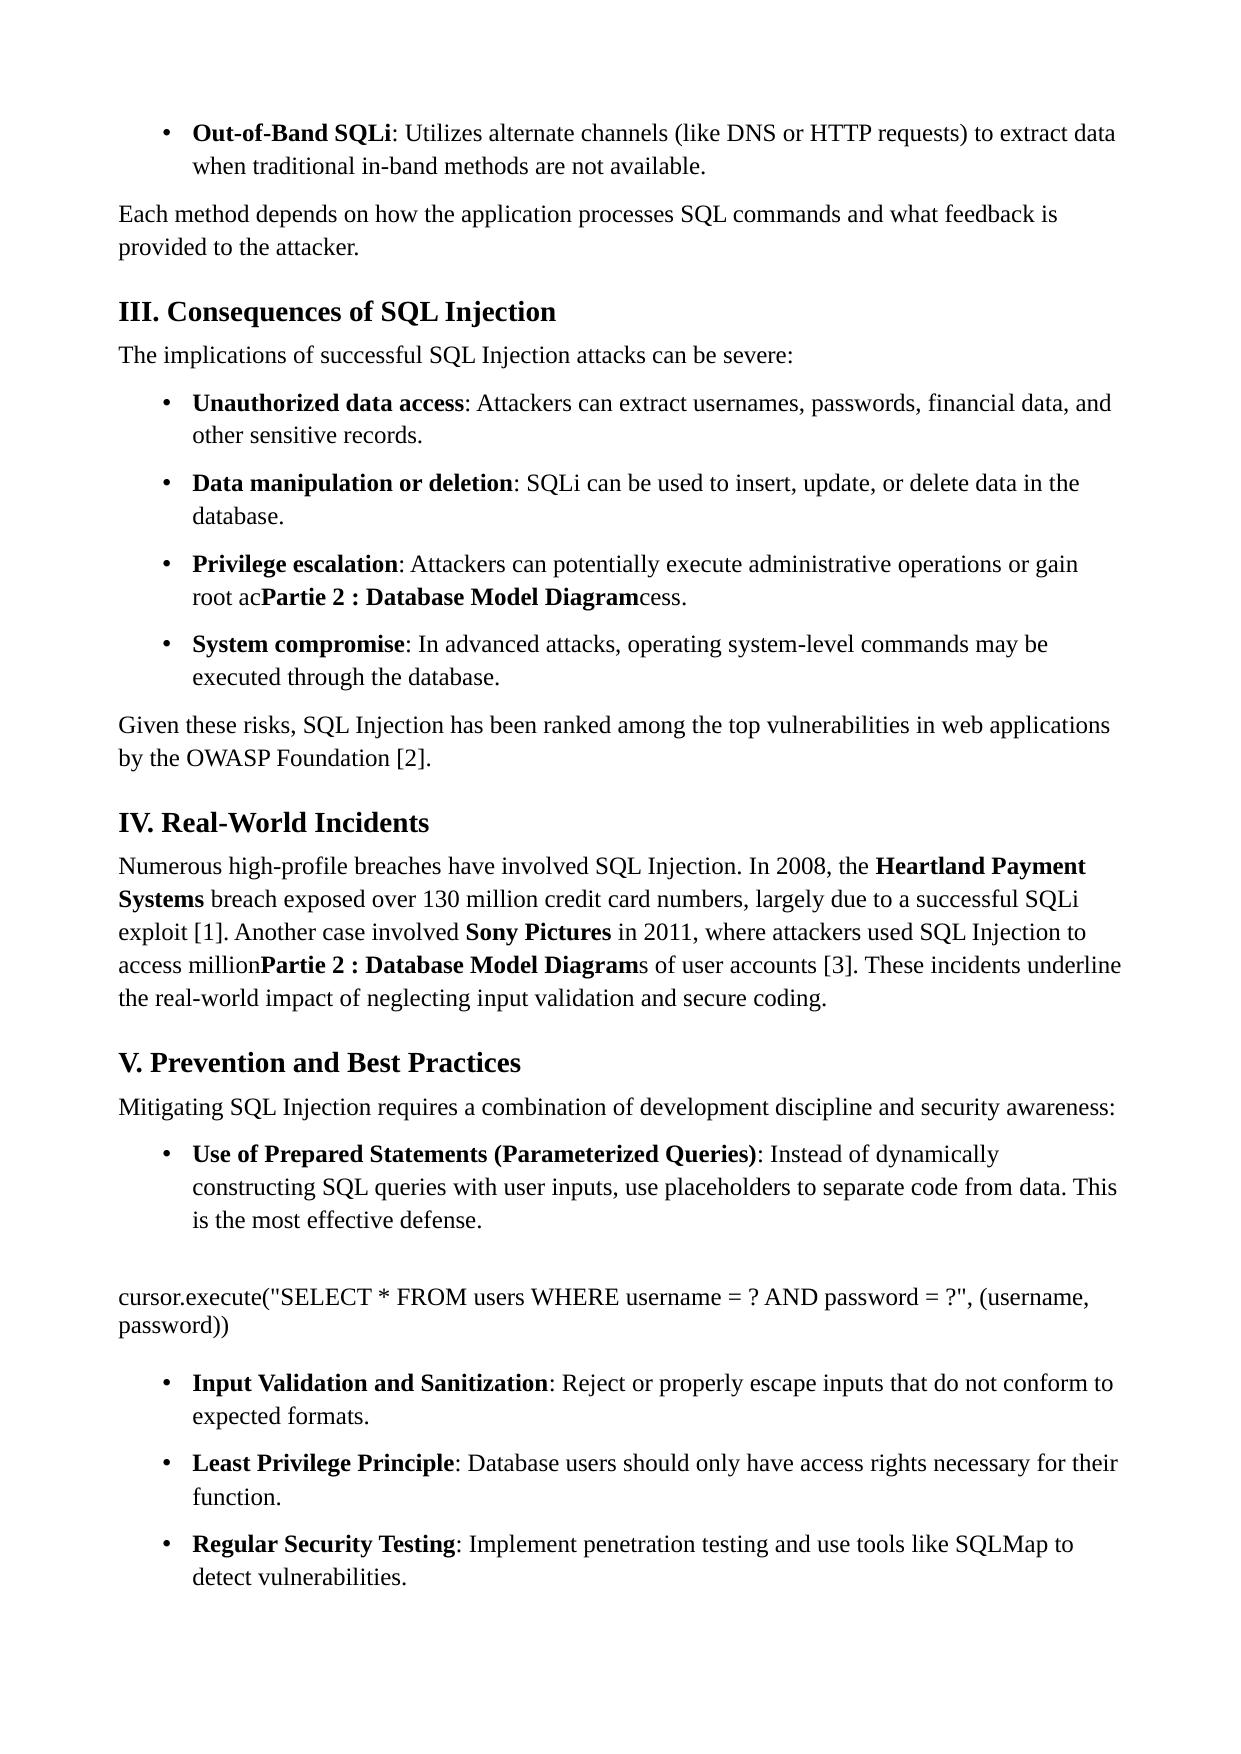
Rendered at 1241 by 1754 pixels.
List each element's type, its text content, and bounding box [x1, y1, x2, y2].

list Unauthorized data access: Attackers can extract usernames, passwords, financial data, and other sensitive records. [162, 388, 1122, 449]
list Input Validation and Sanitization: Reject or properly escape inputs that do not conform to expected formats. [162, 1368, 1122, 1430]
list Data manipulation or deletion: SQLi can be used to insert, update, or delete data in the database. [162, 468, 1122, 530]
text Given these risks, SQL Injection has been ranked among the top vulnerabilities in web applications by the OWASP Foundation [2]. [118, 710, 1122, 772]
text Each method depends on how the application processes SQL commands and what feedback is provided to the attacker. [118, 199, 1122, 261]
subtitle III. Consequences of SQL Injection [118, 294, 1122, 327]
list Out-of-Band SQLi: Utilizes alternate channels (like DNS or HTTP requests) to extract data when traditional in-band methods are not available. [162, 118, 1122, 180]
text Mitigating SQL Injection requires a combination of development discipline and security awareness: [118, 1092, 1122, 1120]
text cursor.execute("SELECT * FROM users WHERE username = ? AND password = ?", (username, password)) [118, 1282, 1122, 1339]
list Privilege escalation: Attackers can potentially execute administrative operations or gain root acPartie 2 : Database Model Diagramcess. [162, 549, 1122, 611]
text The implications of successful SQL Injection attacks can be severe: [118, 340, 1122, 369]
list Use of Prepared Statements (Parameterized Queries): Instead of dynamically constructing SQL queries with user inputs, use placeholders to separate code from data. This is the most effective defense. [162, 1139, 1122, 1234]
subtitle V. Prevention and Best Practices [118, 1046, 1122, 1079]
subtitle IV. Real-World Incidents [118, 805, 1122, 839]
list Least Privilege Principle: Database users should only have access rights necessary for their function. [162, 1448, 1122, 1510]
list Regular Security Testing: Implement penetration testing and use tools like SQLMap to detect vulnerabilities. [162, 1529, 1122, 1591]
list System compromise: In advanced attacks, operating system-level commands may be executed through the database. [162, 629, 1122, 691]
text Numerous high-profile breaches have involved SQL Injection. In 2008, the Heartland Payment Systems breach exposed over 130 million credit card numbers, largely due to a successful SQLi exploit [1]. Another case involved Sony Pictures in 2011, where attackers used SQL Injection to access millionPartie 2 : Database Model Diagrams of user accounts [3]. These incidents underline the real-world impact of neglecting input validation and secure coding. [118, 851, 1122, 1012]
